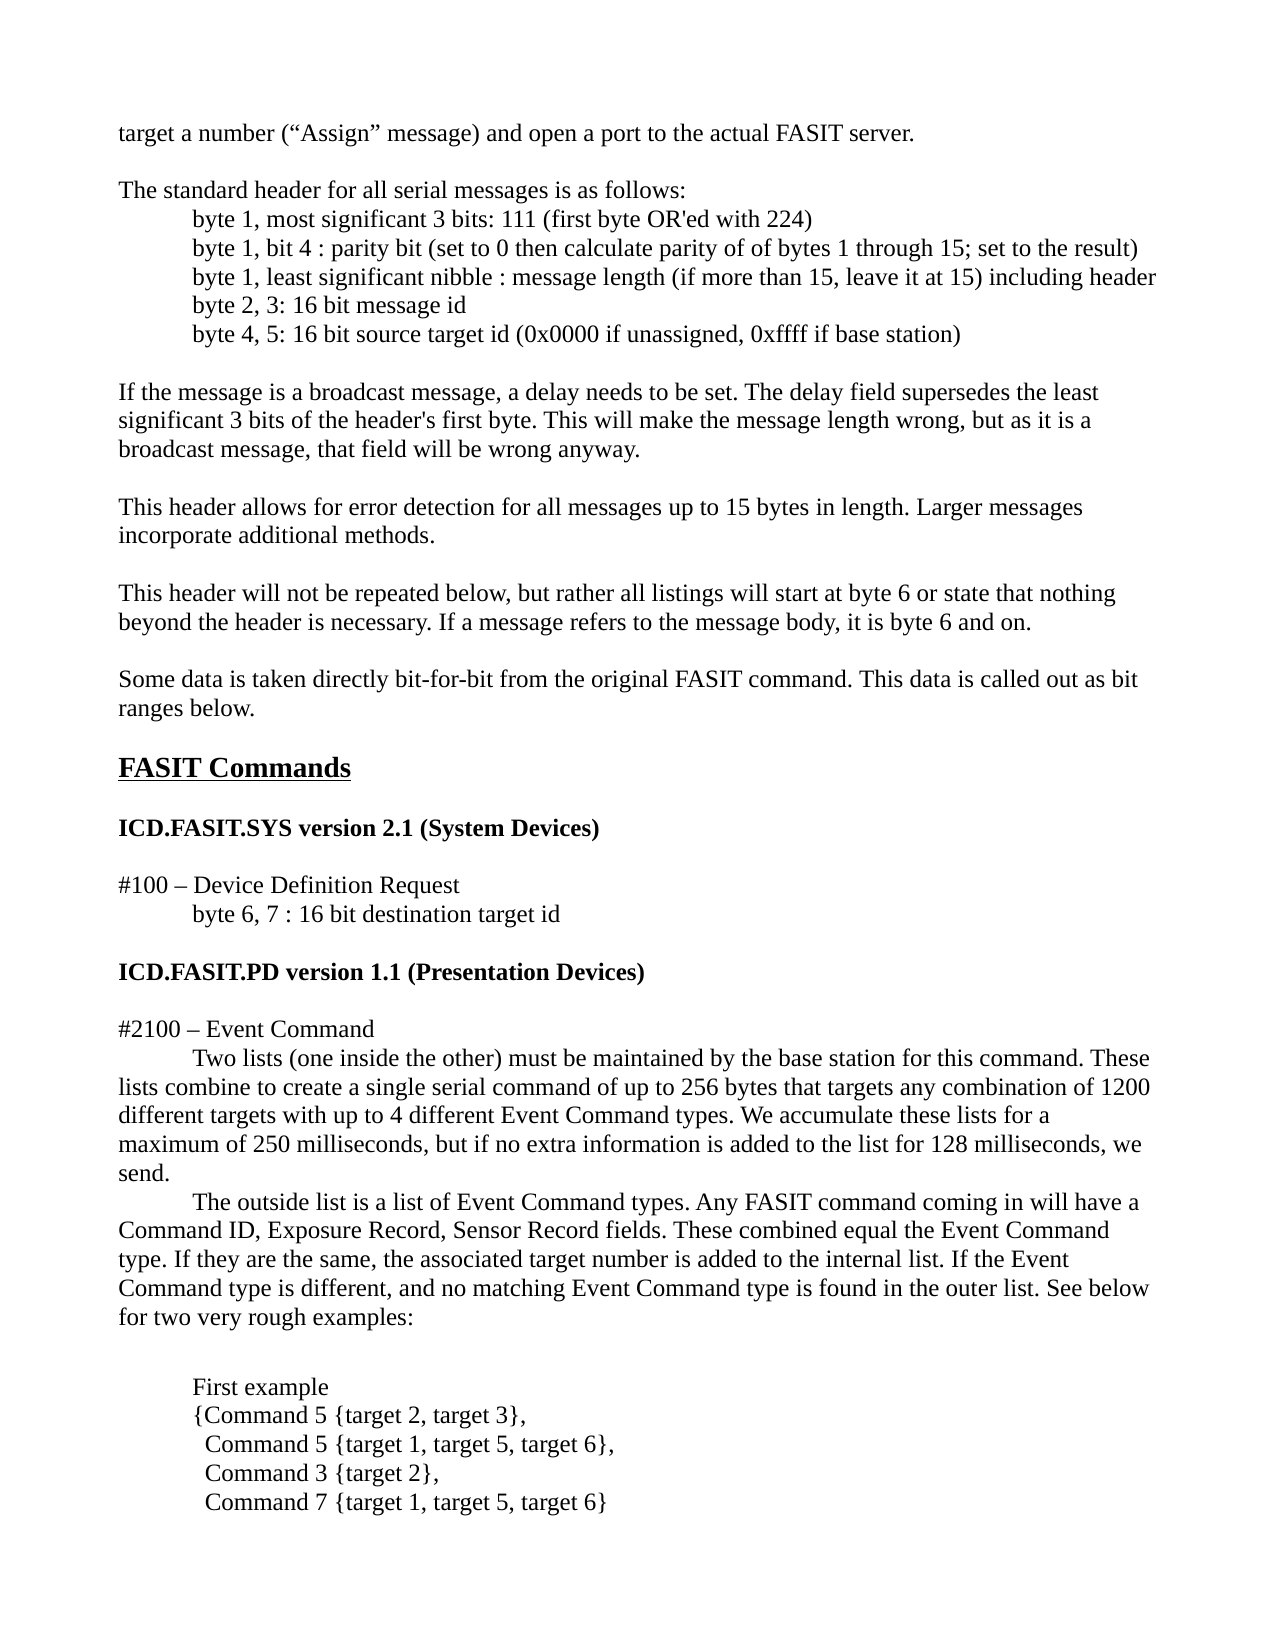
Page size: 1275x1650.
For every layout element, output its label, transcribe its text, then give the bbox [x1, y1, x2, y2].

text This header will not be repeated below, but rather all listings will start at byte 6 or state that nothing beyond the header is necessary. If a message refers to the message body, it is byte 6 and on. [118, 578, 1157, 636]
text byte 1, bit 4 : parity bit (set to 0 then calculate parity of of bytes 1 through 15; set to the result) [118, 233, 1157, 262]
text {Command 5 {target 2, target 3}, [118, 1400, 1157, 1429]
text byte 6, 7 : 16 bit destination target id [118, 899, 1157, 928]
text byte 1, most significant 3 bits: 111 (first byte OR'ed with 224) [118, 204, 1157, 233]
text Command 5 {target 1, target 5, target 6}, [118, 1429, 1157, 1458]
text First example [118, 1372, 1157, 1400]
text byte 1, least significant nibble : message length (if more than 15, leave it at 15) including header [118, 262, 1157, 291]
text The standard header for all serial messages is as follows: [118, 176, 1157, 204]
text #2100 – Event Command [118, 1014, 1157, 1043]
text Command 3 {target 2}, [118, 1458, 1157, 1487]
text byte 2, 3: 16 bit message id [118, 291, 1157, 319]
text The outside list is a list of Event Command types. Any FASIT command coming in will have a Command ID, Exposure Record, Sensor Record fields. These combined equal the Event Command type. If they are the same, the associated target number is added to the internal list. If the Event Command type is different, and no matching Event Command type is found in the outer list. See below for two very rough examples: [118, 1187, 1157, 1330]
text ICD.FASIT.PD version 1.1 (Presentation Devices) [118, 957, 1157, 985]
text Some data is taken directly bit-for-bit from the original FASIT command. This data is called out as bit ranges below. [118, 664, 1157, 722]
text Two lists (one inside the other) must be maintained by the base station for this command. These lists combine to create a single serial command of up to 256 bytes that targets any combination of 1200 different targets with up to 4 different Event Command types. We accumulate these lists for a maximum of 250 milliseconds, but if no extra information is added to the list for 128 milliseconds, we send. [118, 1043, 1157, 1187]
text If the message is a broadcast message, a delay needs to be set. The delay field supersedes the least significant 3 bits of the header's first byte. This will make the message length wrong, but as it is a broadcast message, that field will be wrong anyway. [118, 377, 1157, 463]
text FASIT Commands [118, 751, 1157, 784]
text Command 7 {target 1, target 5, target 6} [118, 1487, 1157, 1515]
text target a number (“Assign” message) and open a port to the actual FASIT server. [118, 118, 1157, 147]
text This header allows for error detection for all messages up to 15 bytes in length. Larger messages incorporate additional methods. [118, 492, 1157, 549]
text ICD.FASIT.SYS version 2.1 (System Devices) [118, 813, 1157, 842]
text #100 – Device Definition Request [118, 870, 1157, 899]
text byte 4, 5: 16 bit source target id (0x0000 if unassigned, 0xffff if base station) [118, 319, 1157, 348]
